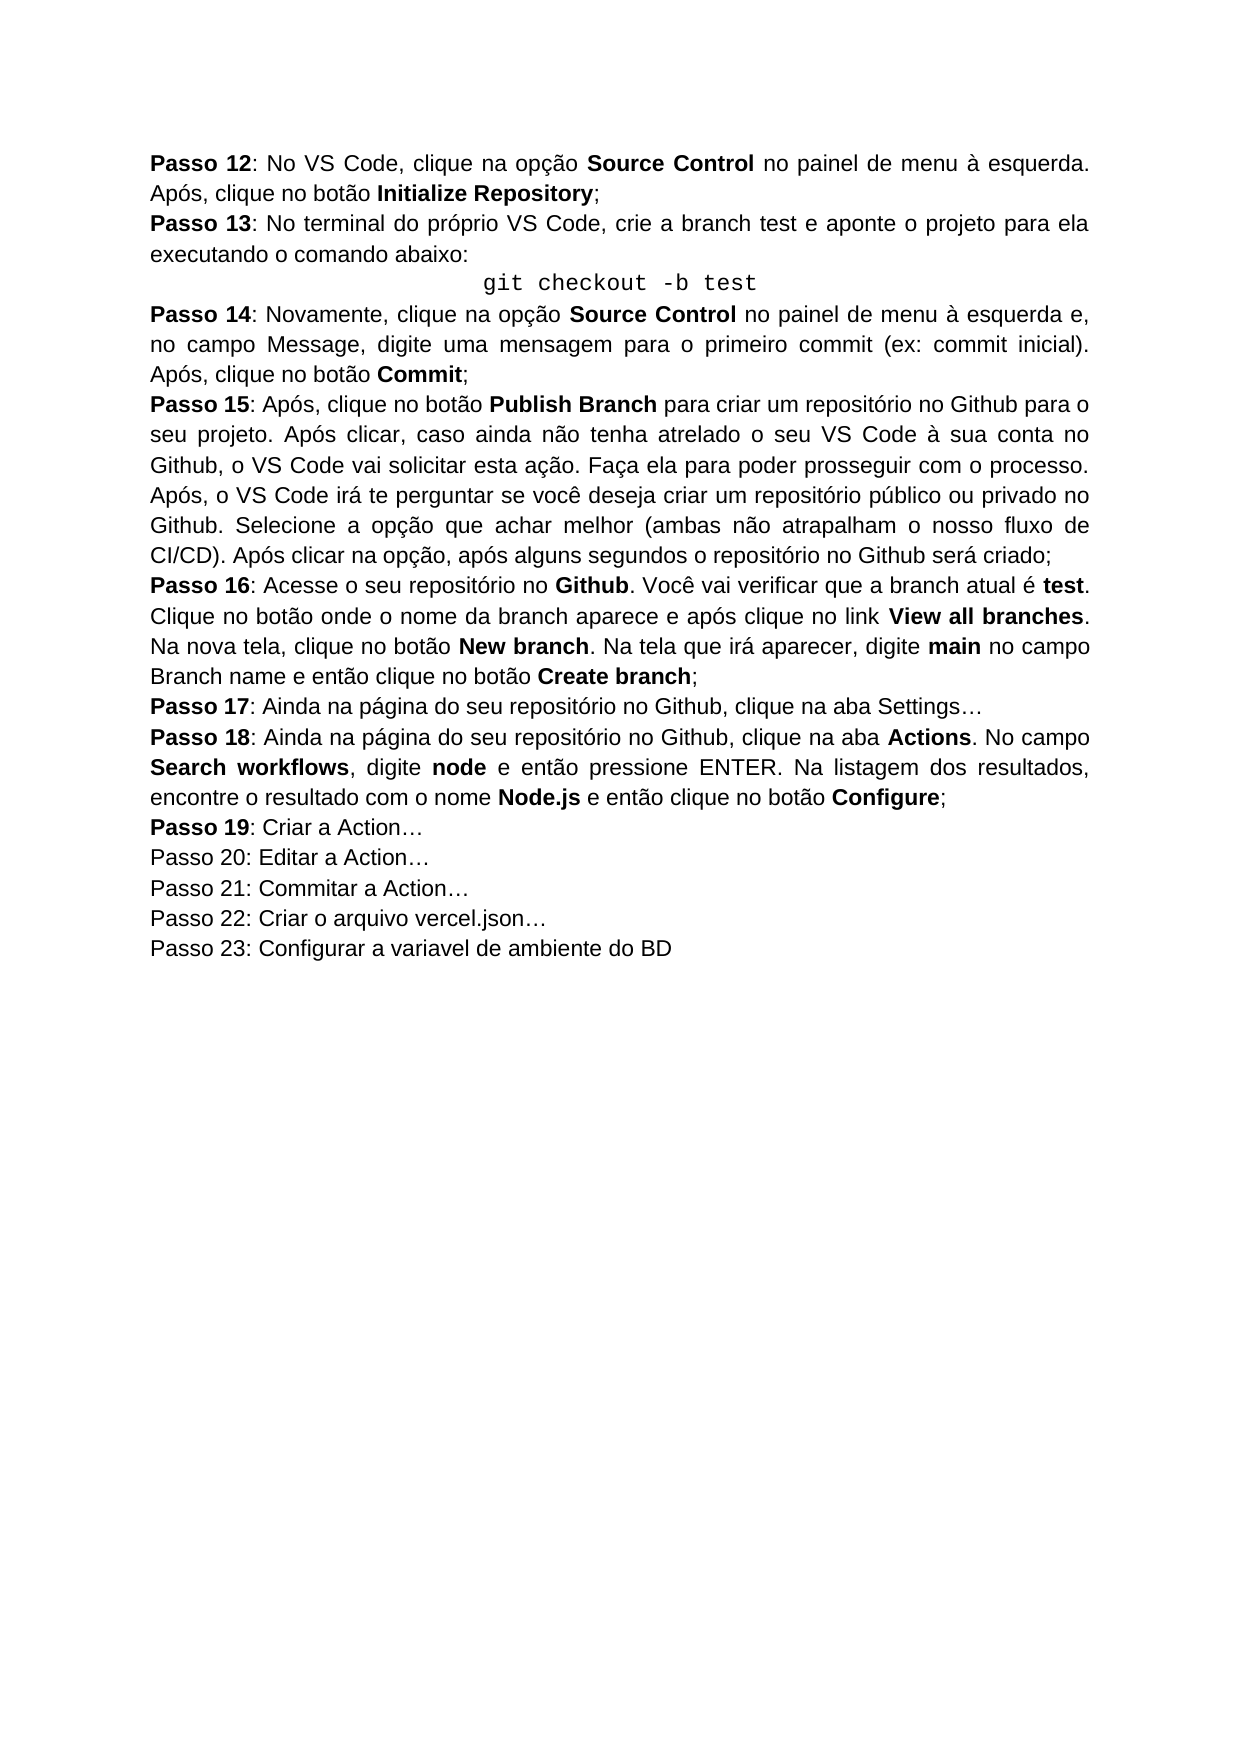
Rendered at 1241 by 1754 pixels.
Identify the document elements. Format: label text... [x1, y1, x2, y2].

text Passo 14: Novamente, clique na opção Source Control no painel de menu à esquerda e, no campo Message, digite uma mensagem para o primeiro commit (ex: commit inicial). Após, clique no botão Commit; [150, 301, 1090, 387]
text git checkout -b test [150, 271, 1090, 297]
text Passo 13: No terminal do próprio VS Code, crie a branch test e aponte o projeto para ela executando o comando abaixo: [150, 210, 1090, 267]
text Passo 18: Ainda na página do seu repositório no Github, clique na aba Actions. No campo Search workflows, digite node e então pressione ENTER. Na listagem dos resultados, encontre o resultado com o nome Node.js e então clique no botão Configure; [150, 723, 1090, 810]
text Passo 22: Criar o arquivo vercel.json… [150, 905, 1090, 931]
text Passo 16: Acesse o seu repositório no Github. Você vai verificar que a branch atual é test. Clique no botão onde o nome da branch aparece e após clique no link View all branches. Na nova tela, clique no botão New branch. Na tela que irá aparecer, digite main no campo Branch name e então clique no botão Create branch; [150, 572, 1090, 689]
text Passo 12: No VS Code, clique na opção Source Control no painel de menu à esquerda. Após, clique no botão Initialize Repository; [150, 150, 1090, 207]
text Passo 23: Configurar a variavel de ambiente do BD [150, 935, 1090, 961]
text Passo 20: Editar a Action… [150, 844, 1090, 871]
text Passo 15: Após, clique no botão Publish Branch para criar um repositório no Github para o seu projeto. Após clicar, caso ainda não tenha atrelado o seu VS Code à sua conta no Github, o VS Code vai solicitar esta ação. Faça ela para poder prosseguir com o processo. Após, o VS Code irá te perguntar se você deseja criar um repositório público ou privado no Github. Selecione a opção que achar melhor (ambas não atrapalham o nosso fluxo de CI/CD). Após clicar na opção, após alguns segundos o repositório no Github será criado; [150, 391, 1090, 569]
text Passo 19: Criar a Action… [150, 814, 1090, 841]
text Passo 21: Commitar a Action… [150, 874, 1090, 901]
text Passo 17: Ainda na página do seu repositório no Github, clique na aba Settings… [150, 693, 1090, 720]
